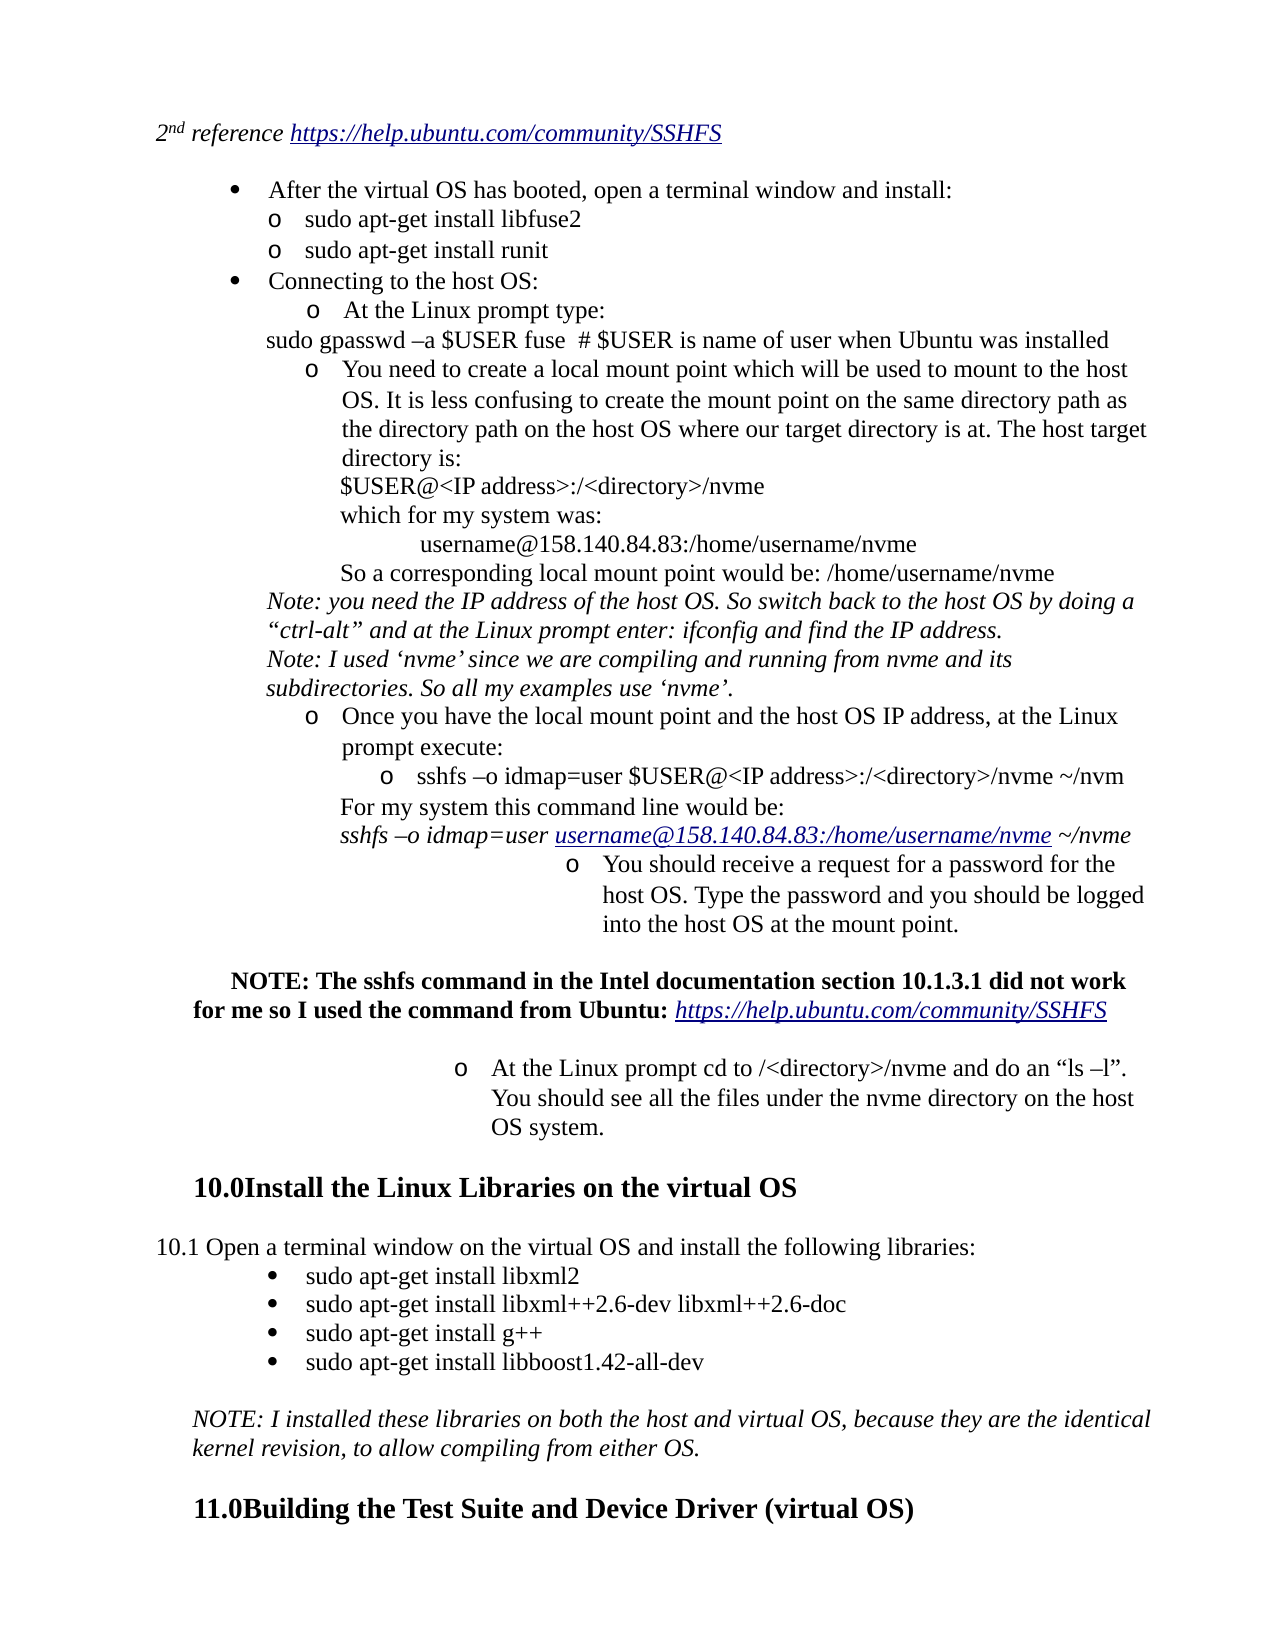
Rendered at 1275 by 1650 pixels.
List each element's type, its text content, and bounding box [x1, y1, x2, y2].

list Connecting to the host OS: [231, 266, 1157, 295]
text NOTE: The sshfs command in the Intel documentation section 10.1.3.1 did not work for me so I used the command from Ubuntu: https://help.ubuntu.com/community/SSHFS [193, 966, 1157, 1024]
list You should receive a request for a password for the host OS. Type the password and you should be logged into the host OS at the mount point. [565, 849, 1157, 938]
text username@158.140.84.83:/home/username/nvme [340, 529, 1157, 558]
list sudo apt-get install libxml++2.6-dev libxml++2.6-doc [268, 1289, 1157, 1318]
text So a corresponding local mount point would be: /home/username/nvme [118, 558, 1157, 586]
list Once you have the local mount point and the host OS IP address, at the Linux prompt execute: [304, 701, 1157, 761]
list sudo apt-get install libxml2 [268, 1261, 1157, 1289]
list At the Linux prompt type: [306, 295, 1157, 326]
list Install the Linux Libraries on the virtual OS [193, 1170, 1157, 1203]
list Building the Test Suite and Device Driver (virtual OS) [193, 1491, 1157, 1524]
text For my system this command line would be: [304, 792, 1157, 821]
text which for my system was: [340, 500, 1157, 529]
list At the Linux prompt cd to /<directory>/nvme and do an “ls –l”. You should see all the files under the nvme directory on the host OS system. [453, 1053, 1157, 1141]
text 2nd reference https://help.ubuntu.com/community/SSHFS [156, 118, 1157, 147]
text $USER@<IP address>:/<directory>/nvme [340, 471, 1157, 500]
list sudo apt-get install libboost1.42-all-dev [268, 1347, 1157, 1376]
text Note: you need the IP address of the host OS. So switch back to the host OS by doing a “ctrl-alt” and at the Linux prompt enter: ifconfig and find the IP address. [266, 586, 1157, 644]
list sshfs –o idmap=user $USER@<IP address>:/<directory>/nvme ~/nvm [379, 761, 1157, 792]
text sshfs –o idmap=user username@158.140.84.83:/home/username/nvme ~/nvme [266, 821, 1157, 849]
list sudo apt-get install g++ [268, 1318, 1157, 1347]
list You need to create a local mount point which will be used to mount to the host OS. It is less confusing to create the mount point on the same directory path as the directory path on the host OS where our target directory is at. The host target directory is: [304, 354, 1157, 471]
text Note: I used ‘nvme’ since we are compiling and running from nvme and its subdirectories. So all my examples use ‘nvme’. [266, 644, 1157, 701]
list 10.1 Open a terminal window on the virtual OS and install the following libraries: [156, 1232, 1157, 1261]
list sudo apt-get install libfuse2 [267, 204, 1157, 235]
text sudo gpasswd –a $USER fuse # $USER is name of user when Ubuntu was installed [118, 326, 1157, 354]
list sudo apt-get install runit [267, 235, 1157, 266]
text NOTE: I installed these libraries on both the host and virtual OS, because they are the identical kernel revision, to allow compiling from either OS. [192, 1404, 1157, 1462]
list After the virtual OS has booted, open a terminal window and install: [231, 176, 1157, 204]
